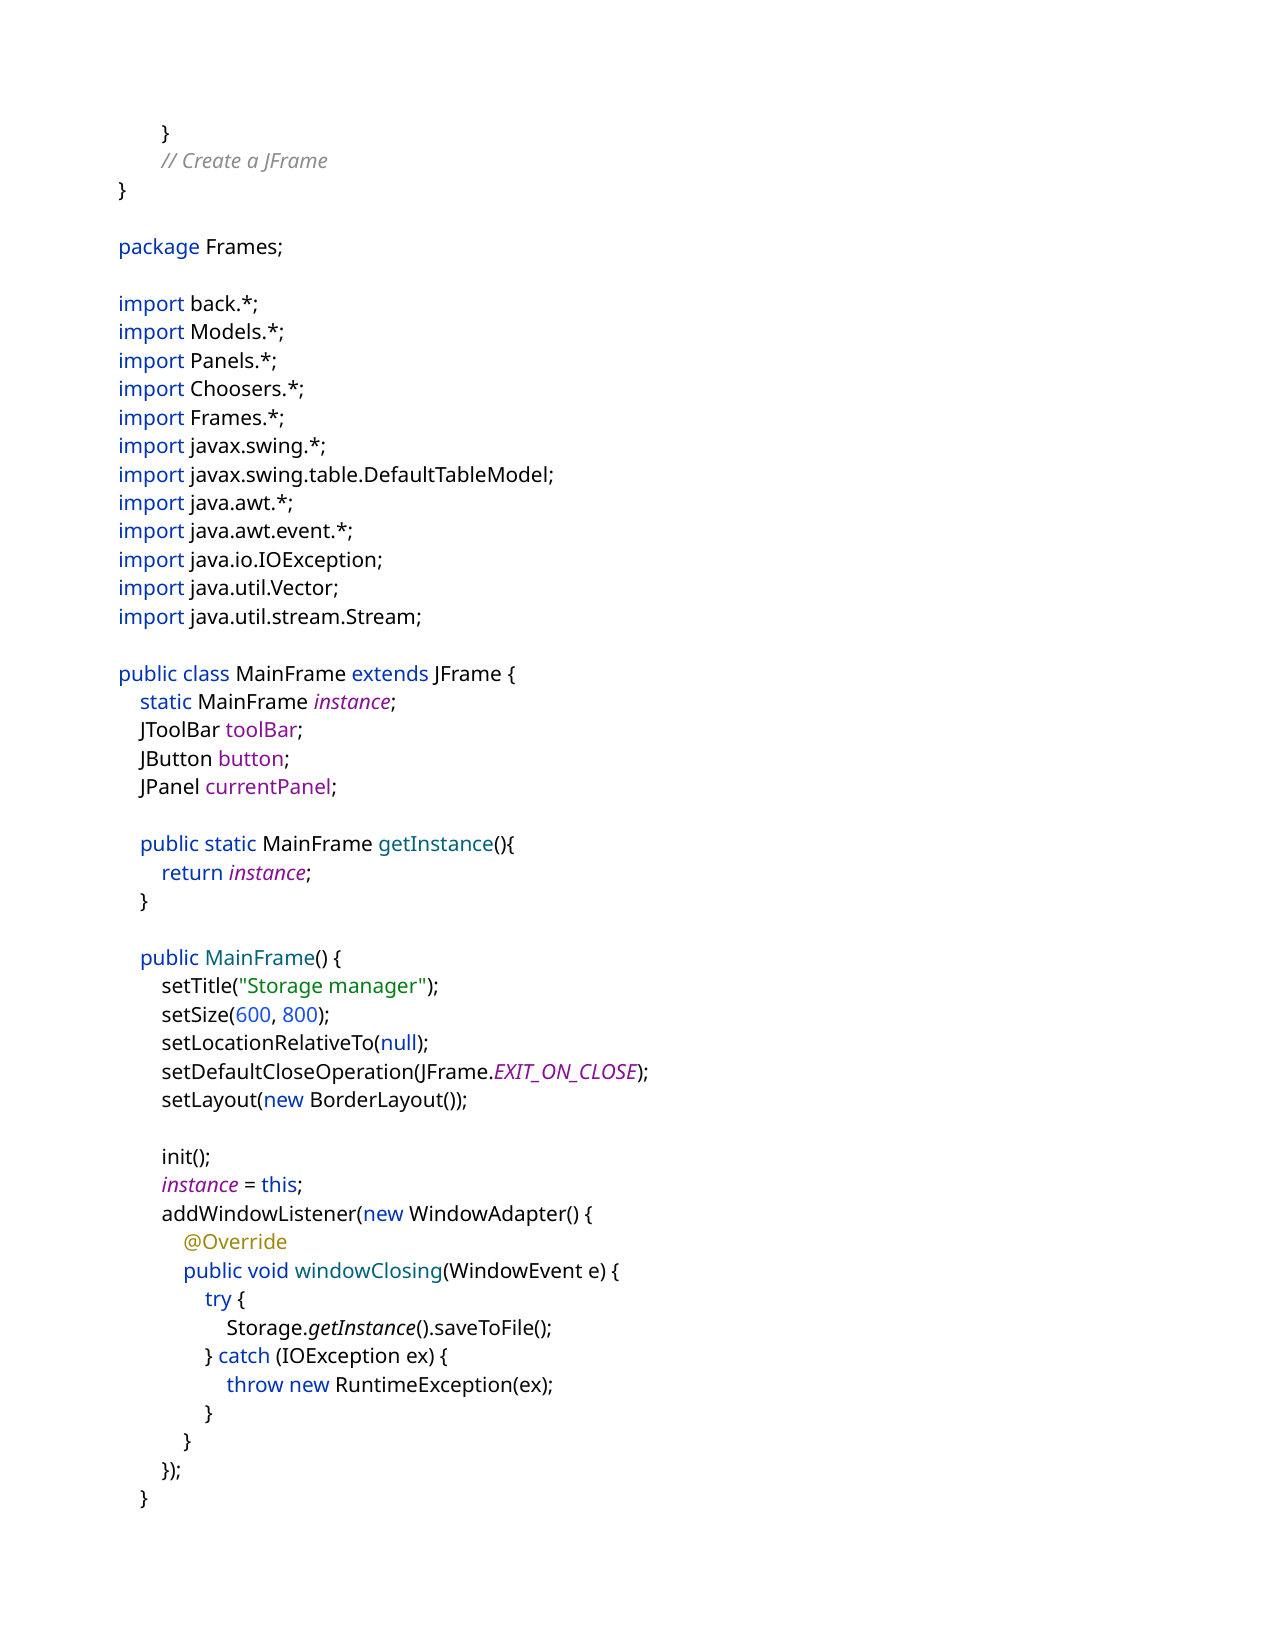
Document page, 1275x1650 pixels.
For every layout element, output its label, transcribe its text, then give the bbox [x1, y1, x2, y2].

text package Frames; import back.*; import Models.*; import Panels.*; import Choosers.*; import Frames.*; import javax.swing.*; import javax.swing.table.DefaultTableModel; import java.awt.*; import java.awt.event.*; import java.io.IOException; import java.util.Vector; import java.util.stream.Stream; public class MainFrame extends JFrame { static MainFrame instance; JToolBar toolBar; JButton button; JPanel currentPanel; public static MainFrame getInstance(){ return instance; } public MainFrame() { setTitle("Storage manager"); setSize(600, 800); setLocationRelativeTo(null); setDefaultCloseOperation(JFrame.EXIT_ON_CLOSE); setLayout(new BorderLayout()); init(); instance = this; addWindowListener(new WindowAdapter() { @Override public void windowClosing(WindowEvent e) { try { Storage.getInstance().saveToFile(); } catch (IOException ex) { throw new RuntimeException(ex); } } }); } [118, 232, 1157, 1512]
text } // Create a JFrame } [118, 118, 1157, 232]
